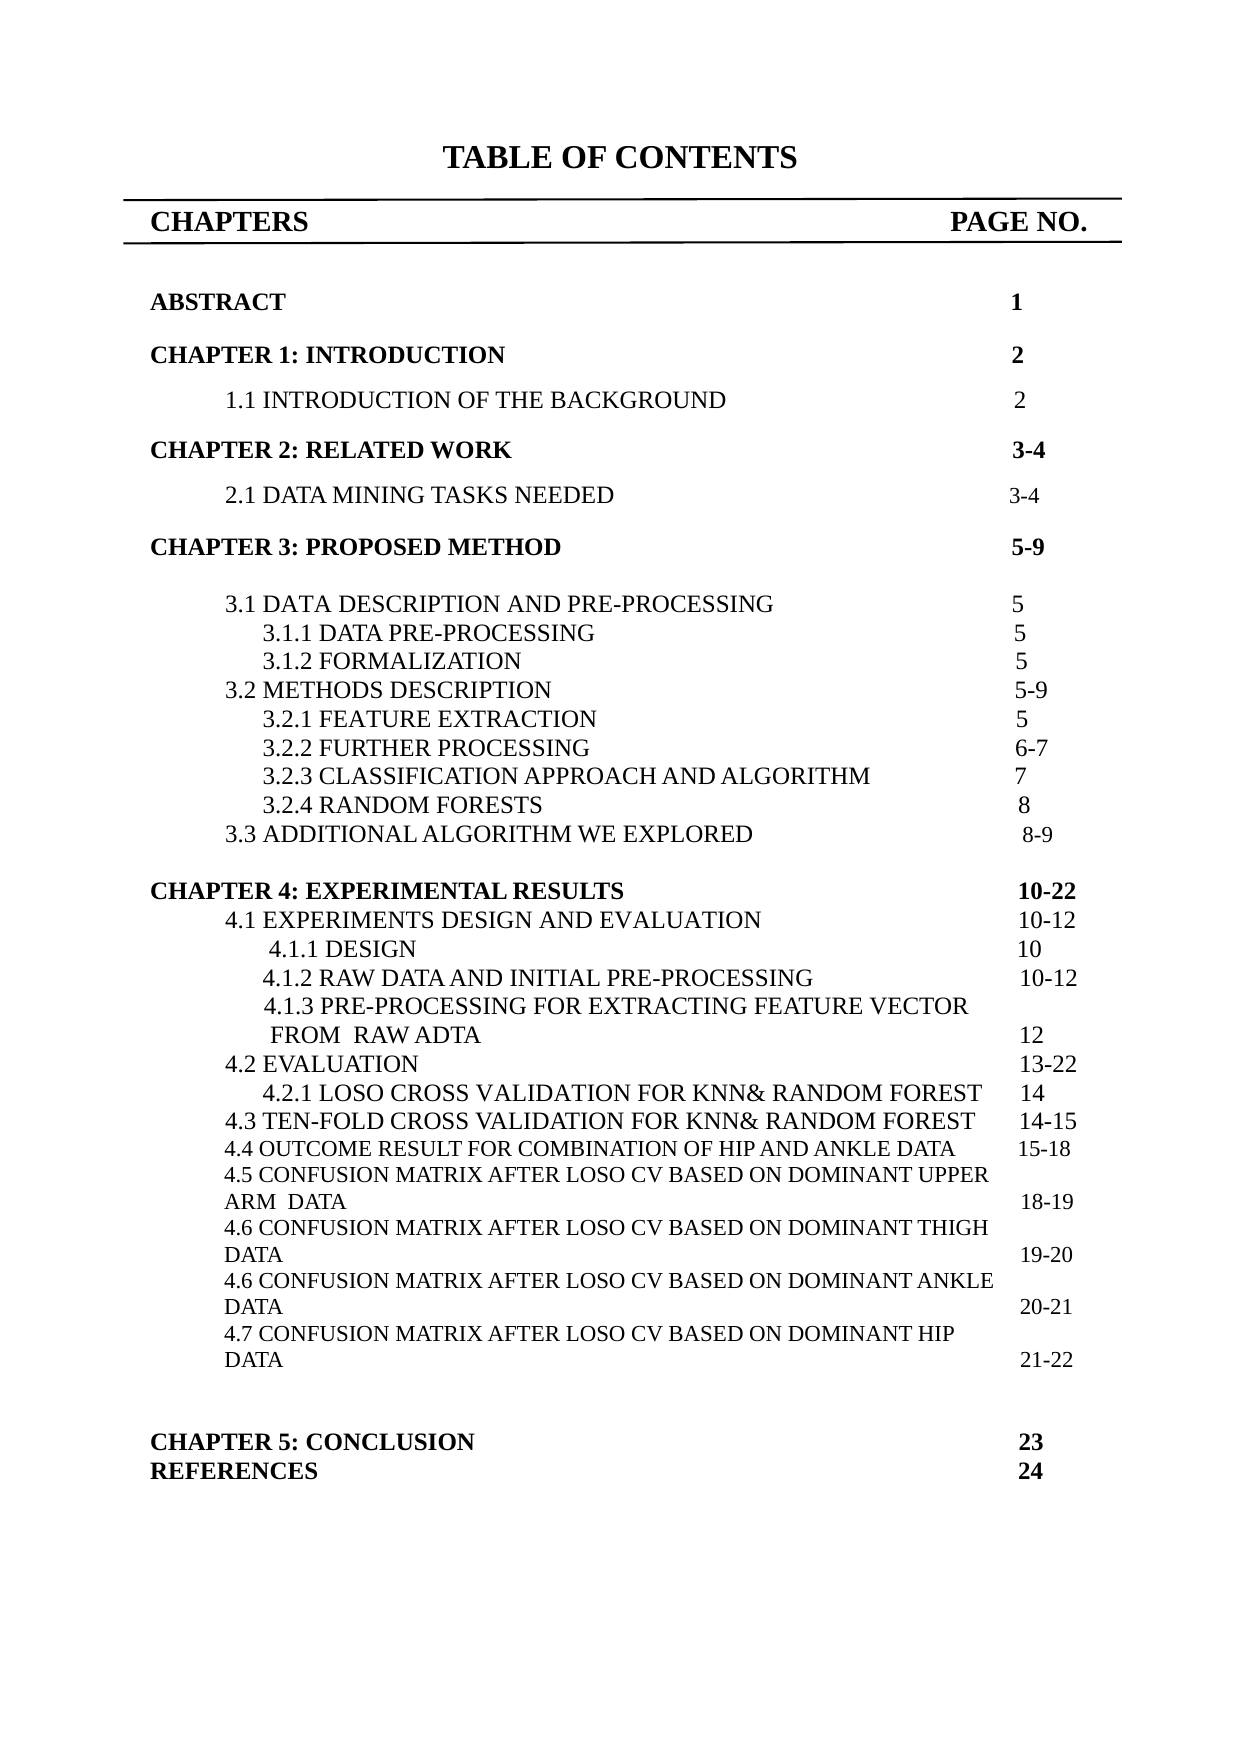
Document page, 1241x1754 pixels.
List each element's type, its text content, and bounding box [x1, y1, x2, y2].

text CHAPTER 3: PROPOSED METHOD 5-9 [150, 537, 1090, 560]
text 4.7 CONFUSION MATRIX AFTER LOSO CV BASED ON DOMINANT HIP [224, 1320, 1090, 1346]
text CHAPTER 5: CONCLUSION 23 [150, 1427, 1090, 1456]
text TABLE OF CONTENTS [150, 137, 1090, 175]
text 3.1.1 DATA PRE-PROCESSING 5 [150, 618, 1090, 646]
text 4.6 CONFUSION MATRIX AFTER LOSO CV BASED ON DOMINANT THIGH [224, 1214, 1090, 1241]
text ABSTRACT 1 [150, 287, 1090, 316]
text REFERENCES 24 [150, 1456, 1090, 1485]
text 4.5 CONFUSION MATRIX AFTER LOSO CV BASED ON DOMINANT UPPER [224, 1162, 1090, 1188]
text DATA 19-20 [224, 1241, 1090, 1267]
text 4.1.1 DESIGN 10 [150, 934, 1090, 963]
text 4.1.2 RAW DATA AND INITIAL PRE-PROCESSING 10-12 [150, 963, 1090, 991]
text 3.2.1 FEATURE EXTRACTION 5 [150, 704, 1090, 733]
text 4.3 TEN-FOLD CROSS VALIDATION FOR KNN& RANDOM FOREST 14-15 [150, 1106, 1090, 1135]
text 3.2 METHODS DESCRIPTION 5-9 [150, 675, 1090, 704]
text 2.1 DATA MINING TASKS NEEDED 3-4 [150, 486, 1090, 508]
text 3.1 DATA DESCRIPTION AND PRE-PROCESSING 5 [150, 589, 1090, 618]
text 3.3 ADDITIONAL ALGORITHM WE EXPLORED 8-9 [150, 819, 1090, 848]
text 3.2.2 FURTHER PROCESSING 6-7 [150, 733, 1090, 761]
text 4.2 EVALUATION 13-22 [150, 1049, 1090, 1078]
text 1.1 INTRODUCTION OF THE BACKGROUND 2 [150, 391, 1090, 413]
text 4.4 OUTCOME RESULT FOR COMBINATION OF HIP AND ANKLE DATA 15-18 [150, 1135, 1090, 1162]
text 4.1.3 PRE-PROCESSING FOR EXTRACTING FEATURE VECTOR [239, 991, 1090, 1020]
text CHAPTER 4: EXPERIMENTAL RESULTS 10-22 [150, 876, 1090, 905]
text 4.1 EXPERIMENTS DESIGN AND EVALUATION 10-12 [150, 905, 1090, 934]
text CHAPTER 2: RELATED WORK 3-4 [150, 440, 1090, 463]
text 4.2.1 LOSO CROSS VALIDATION FOR KNN& RANDOM FOREST 14 [150, 1078, 1090, 1106]
text 3.1.2 FORMALIZATION 5 [150, 646, 1090, 675]
text FROM RAW ADTA 12 [239, 1020, 1090, 1049]
text CHAPTER 1: INTRODUCTION 2 [150, 345, 1090, 368]
text ARM DATA 18-19 [224, 1188, 1090, 1214]
text 3.2.3 CLASSIFICATION APPROACH AND ALGORITHM 7 [150, 761, 1090, 790]
text 3.2.4 RANDOM FORESTS 8 [150, 790, 1090, 819]
text DATA 20-21 [224, 1293, 1090, 1320]
text 4.6 CONFUSION MATRIX AFTER LOSO CV BASED ON DOMINANT ANKLE [224, 1267, 1090, 1293]
text CHAPTERS PAGE NO. [150, 204, 1090, 238]
text DATA 21-22 [150, 1346, 1090, 1372]
